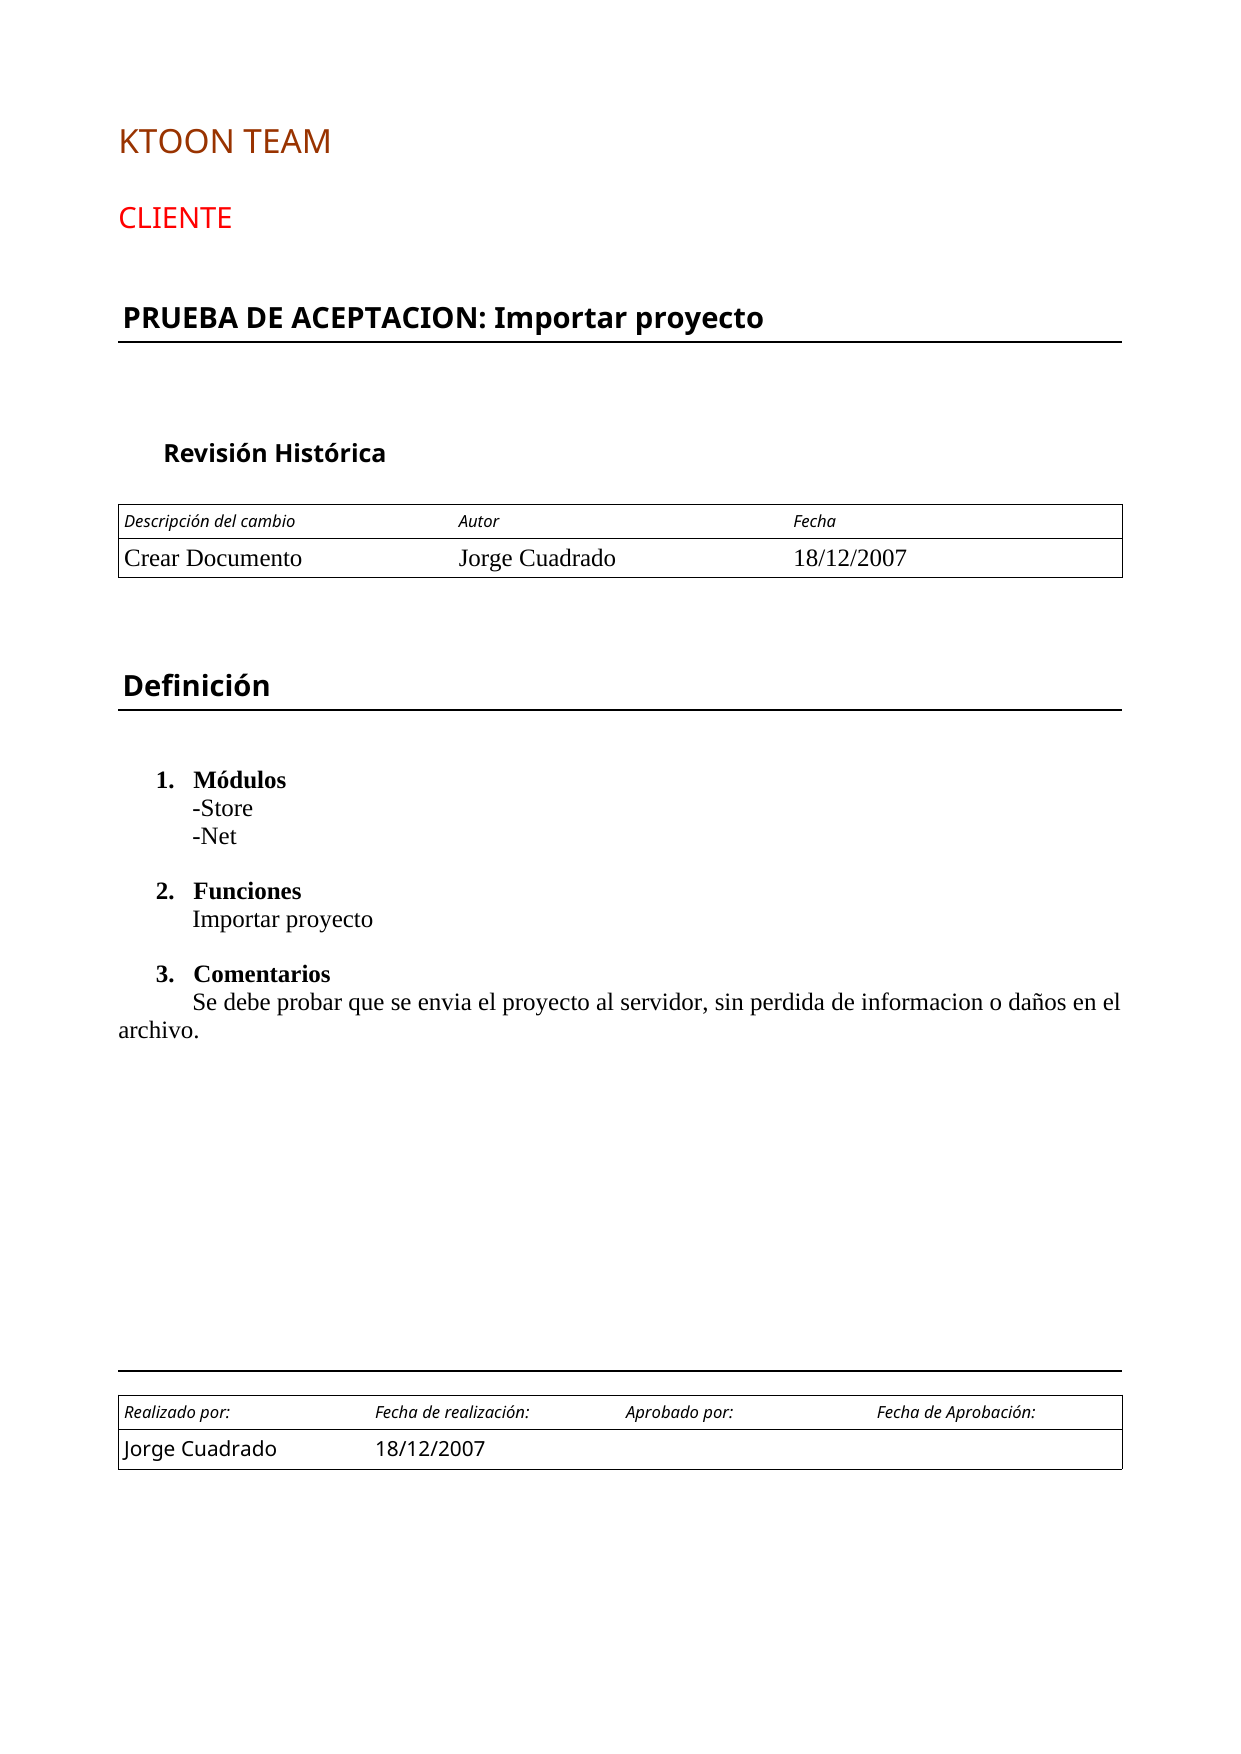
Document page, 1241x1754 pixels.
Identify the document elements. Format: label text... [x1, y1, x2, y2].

text KTOON TEAM [118, 118, 1122, 163]
text -Store [118, 794, 1122, 822]
table_header Aprobado por: [620, 1396, 871, 1429]
list Módulos [156, 766, 1122, 794]
text Importar proyecto [118, 905, 1122, 933]
subtitle Revisión Histórica [118, 436, 1122, 470]
list Comentarios [156, 960, 1122, 988]
table_header Fecha [787, 505, 1122, 538]
table_header Descripción del cambio [119, 505, 453, 538]
table_cell [871, 1430, 1122, 1469]
table_cell 18/12/2007 [369, 1430, 620, 1469]
table_cell Jorge Cuadrado [453, 539, 787, 577]
text -Net [118, 822, 1122, 849]
table_cell Jorge Cuadrado [119, 1430, 369, 1469]
list Funciones [156, 877, 1122, 905]
text Se debe probar que se envia el proyecto al servidor, sin perdida de informacion o daños en el archivo. [118, 988, 1122, 1043]
table_header Autor [453, 505, 787, 538]
table_header Fecha de realización: [369, 1396, 620, 1429]
table_cell 18/12/2007 [787, 539, 1122, 577]
table_cell [620, 1430, 871, 1469]
table_header Realizado por: [119, 1396, 369, 1429]
text CLIENTE [118, 198, 1122, 237]
table_cell Crear Documento [119, 539, 453, 577]
table_header Fecha de Aprobación: [871, 1396, 1122, 1429]
text Definición [118, 660, 1122, 709]
text PRUEBA DE ACEPTACION: Importar proyecto [118, 293, 1122, 341]
